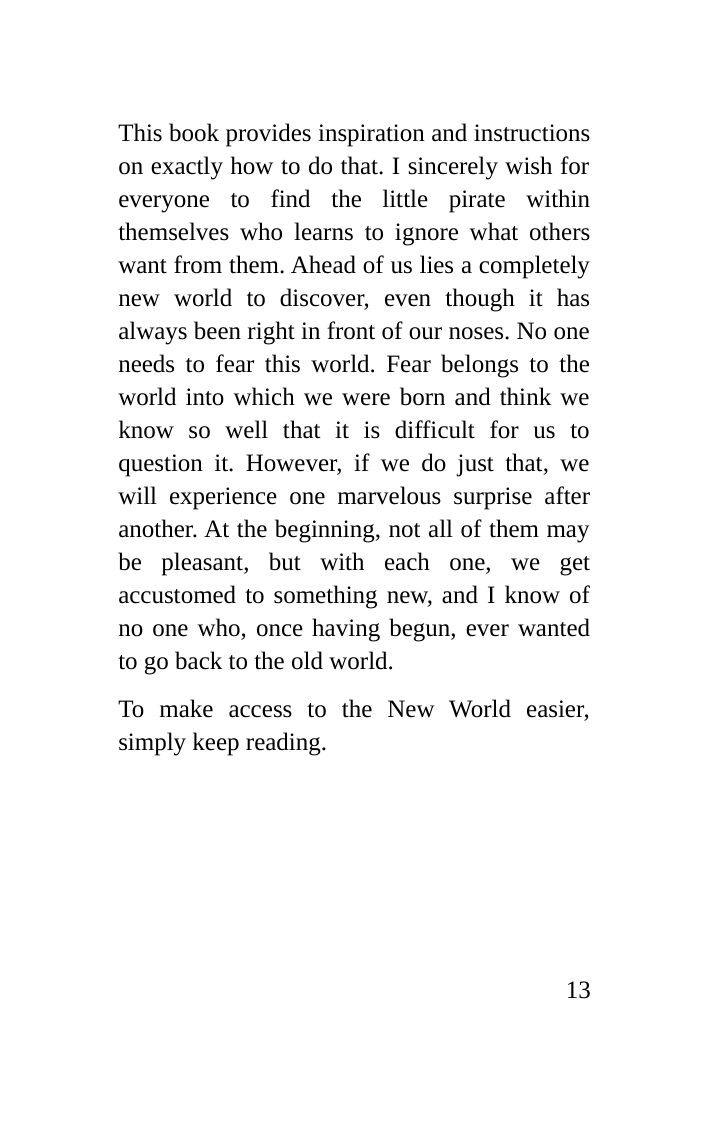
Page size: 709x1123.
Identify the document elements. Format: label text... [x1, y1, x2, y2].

text This book provides inspiration and instructions on exactly how to do that. I sincerely wish for everyone to find the little pirate within themselves who learns to ignore what others want from them. Ahead of us lies a completely new world to discover, even though it has always been right in front of our noses. No one needs to fear this world. Fear belongs to the world into which we were born and think we know so well that it is difficult for us to question it. However, if we do just that, we will experience one marvelous surprise after another. At the beginning, not all of them may be pleasant, but with each one, we get accustomed to something new, and I know of no one who, once having begun, ever wanted to go back to the old world. [118, 118, 591, 675]
text To make access to the New World easier, simply keep reading. [118, 694, 591, 756]
